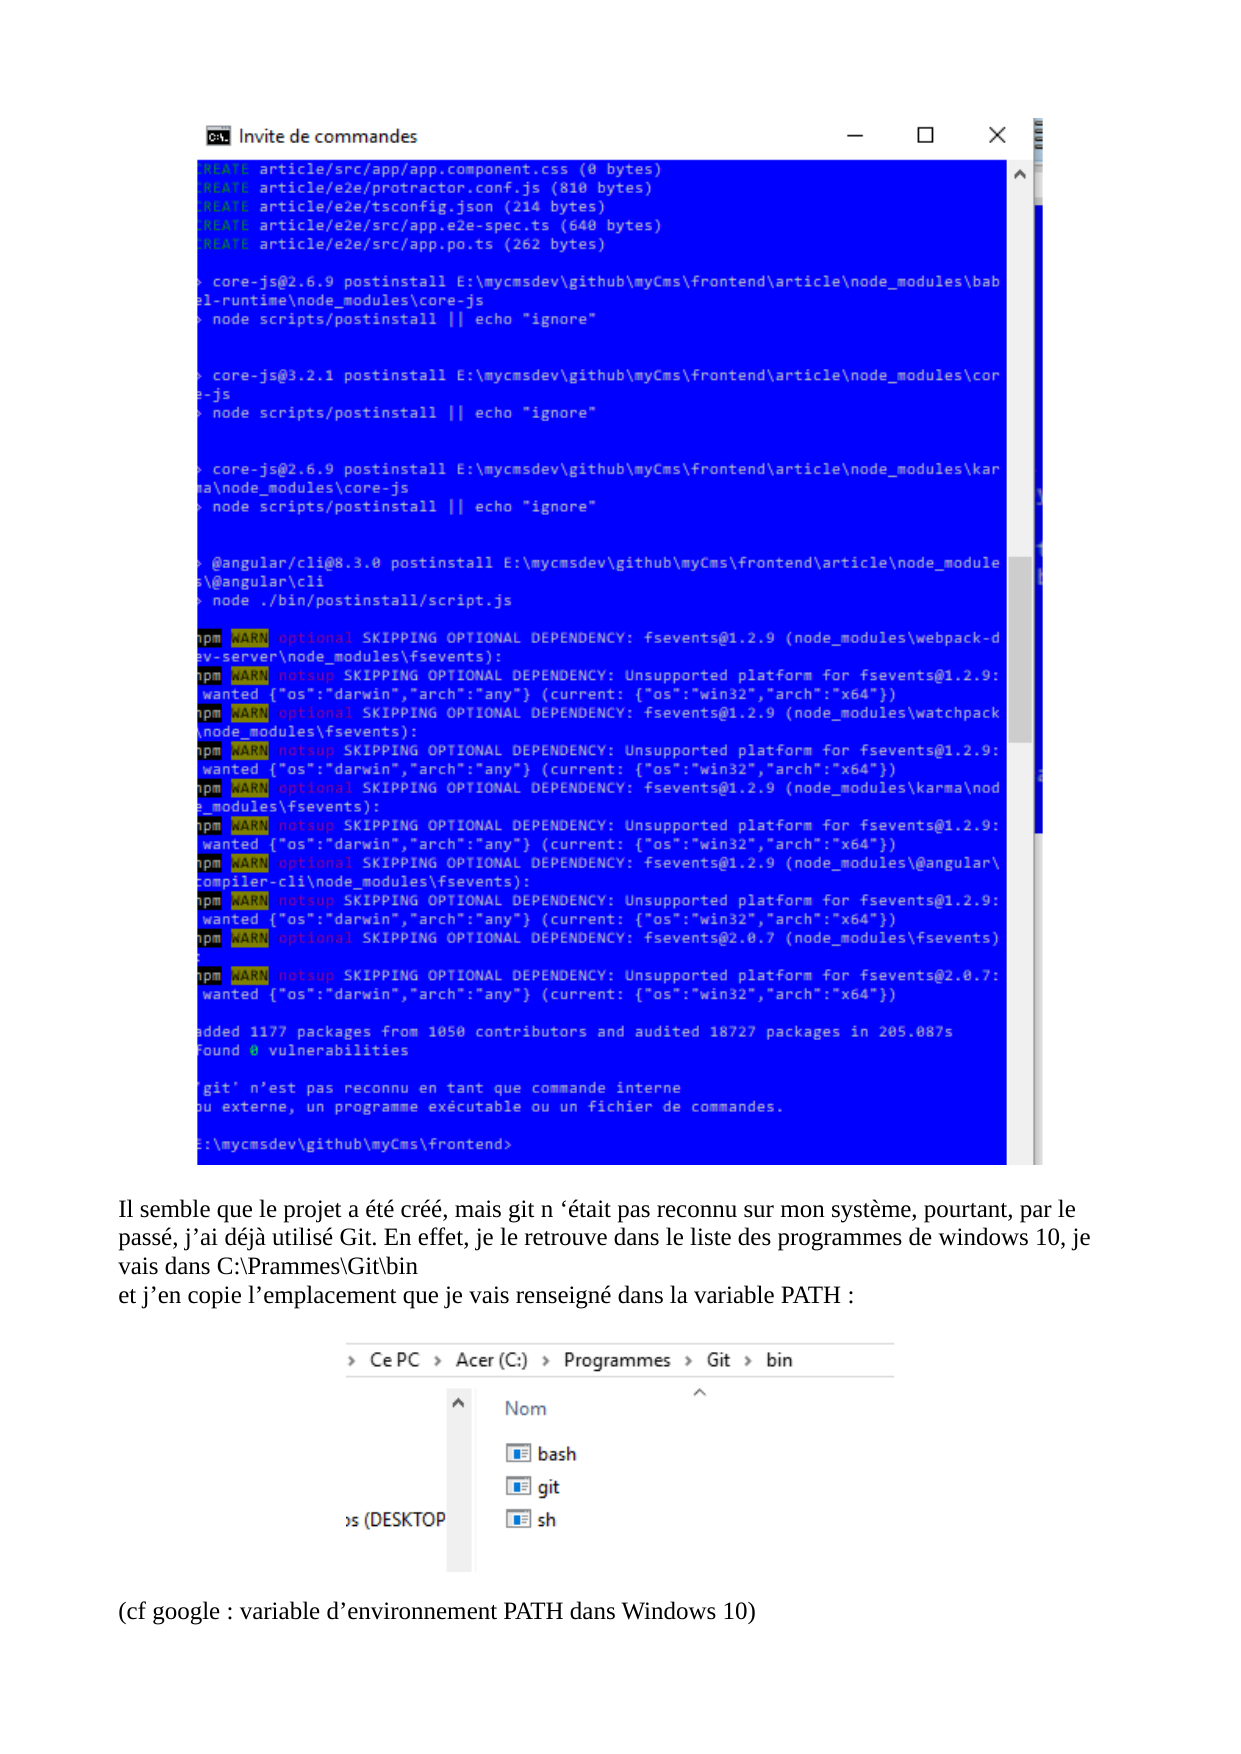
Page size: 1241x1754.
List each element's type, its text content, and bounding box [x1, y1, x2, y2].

text Il semble que le projet a été créé, mais git n ‘était pas reconnu sur mon système, pourtant, par le passé, j’ai déjà utilisé Git. En effet, je le retrouve dans le liste des programmes de windows 10, je vais dans C:\Prammes\Git\bin [118, 1194, 1122, 1280]
text et j’en copie l’emplacement que je vais renseigné dans la variable PATH : [118, 1280, 1122, 1309]
picture [197, 118, 1043, 1165]
text (cf google : variable d’environnement PATH dans Windows 10) [118, 1596, 1122, 1625]
picture [346, 1337, 895, 1572]
